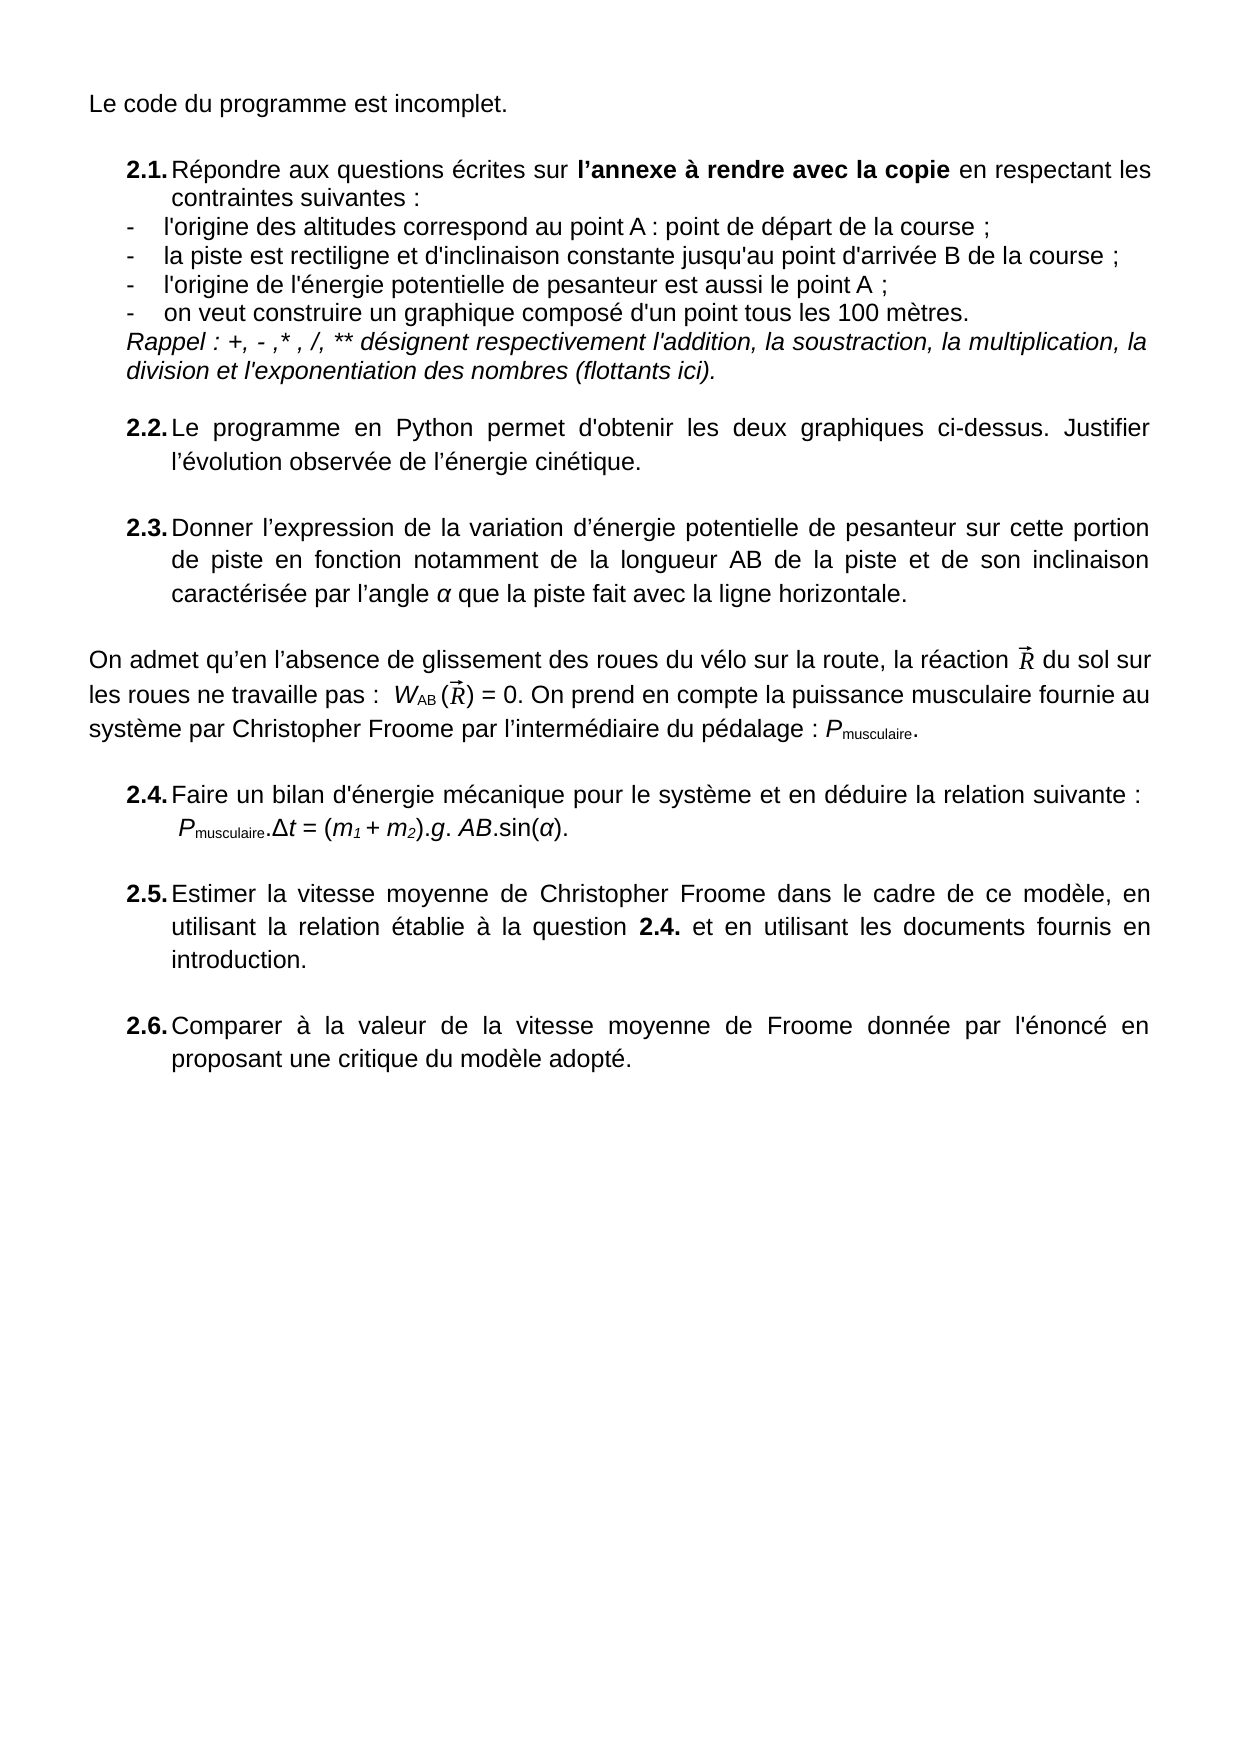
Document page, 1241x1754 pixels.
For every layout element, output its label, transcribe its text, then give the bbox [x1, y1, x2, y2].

list la piste est rectiligne et d'inclinaison constante jusqu'au point d'arrivée B de la course ; [126, 241, 1152, 270]
list Le programme en Python permet d'obtenir les deux graphiques ci-dessus. Justifier l’évolution observée de l’énergie cinétique. [126, 413, 1152, 475]
list Donner l’expression de la variation d’énergie potentielle de pesanteur sur cette portion de piste en fonction notamment de la longueur AB de la piste et de son inclinaison caractérisée par l’angle α que la piste fait avec la ligne horizontale. [126, 512, 1152, 607]
list Répondre aux questions écrites sur l’annexe à rendre avec la copie en respectant les contraintes suivantes : [126, 155, 1152, 212]
list l'origine des altitudes correspond au point A : point de départ de la course ; [126, 212, 1152, 241]
text On admet qu’en l’absence de glissement des roues du vélo sur la route, la réaction du sol sur les roues ne travaille pas : WAB () = 0. On prend en compte la puissance musculaire fournie au système par Christopher Froome par l’intermédiaire du pédalage : Pmusculaire. [89, 644, 1152, 743]
list Faire un bilan d'énergie mécanique pour le système et en déduire la relation suivante : Pmusculaire.Δt = (m1 + m2).g. AB.sin(α). [126, 780, 1152, 842]
list on veut construire un graphique composé d'un point tous les 100 mètres. [126, 298, 1152, 327]
text Le code du programme est incomplet. [89, 89, 1152, 117]
list Comparer à la valeur de la vitesse moyenne de Froome donnée par l'énoncé en proposant une critique du modèle adopté. [126, 1011, 1152, 1073]
list Estimer la vitesse moyenne de Christopher Froome dans le cadre de ce modèle, en utilisant la relation établie à la question 2.4. et en utilisant les documents fournis en introduction. [126, 879, 1152, 974]
list l'origine de l'énergie potentielle de pesanteur est aussi le point A ; [126, 270, 1152, 298]
text Rappel : +, - ,* , /, ** désignent respectivement l'addition, la soustraction, la multiplication, la division et l'exponentiation des nombres (flottants ici). [126, 327, 1152, 385]
